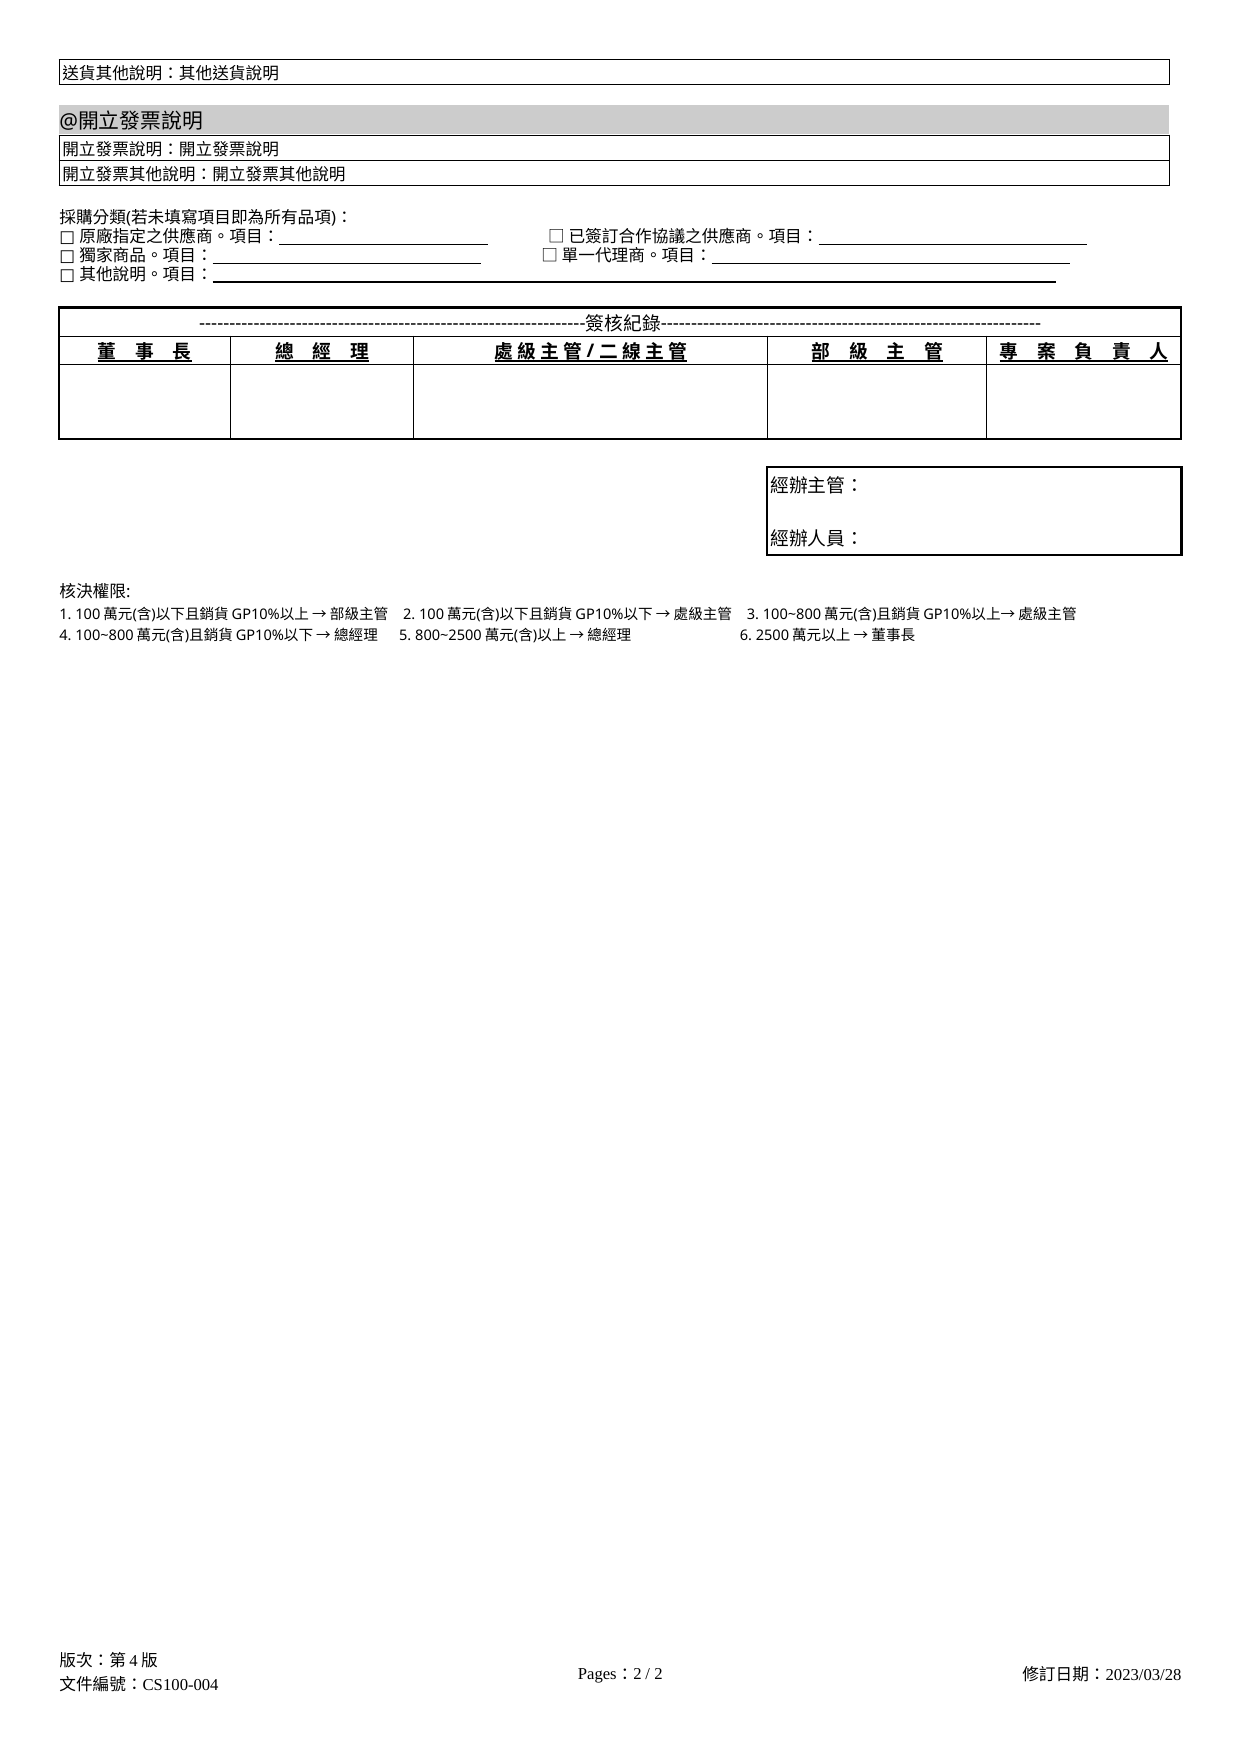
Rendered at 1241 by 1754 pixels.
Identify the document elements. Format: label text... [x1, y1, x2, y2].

table_cell 處 級 主 管 / 二 線 主 管 [414, 337, 767, 364]
text 採購分類(若未填寫項目即為所有品項)： [59, 209, 1181, 227]
text □ 原廠指定之供應商。項目： □ 已簽訂合作協議之供應商。項目： [59, 227, 1181, 246]
table_cell 董 事 長 [60, 337, 230, 364]
table_cell 1. 100萬元(含)以下且銷貨GP10%以上 → 部級主管 2. 100萬元(含)以下且銷貨GP10%以下 → 處級主管 3. 100~800萬元(含)且銷貨GP10%以上→ 處級主管 [59, 603, 1181, 624]
text □ 其他說明。項目： [59, 265, 1181, 284]
table_header @開立發票說明 [59, 105, 1169, 134]
table_header [620, 579, 1181, 603]
table_header 經辦主管： 經辦人員： [768, 468, 1180, 554]
table_header ----------------------------------------------------------------簽核紀錄--------------------------------------------------------------- [60, 309, 1180, 336]
table_cell 專 案 負 責 人 [987, 337, 1180, 364]
table_cell 4. 100~800萬元(含)且銷貨GP10%以下 → 總經理 5. 800~2500萬元(含)以上 → 總經理 6. 2500萬元以上 → 董事長 [59, 624, 1181, 645]
table_cell 總 經 理 [231, 337, 413, 364]
table_cell [987, 365, 1180, 438]
table_cell [231, 365, 413, 438]
table_cell 部 級 主 管 [768, 337, 986, 364]
table_header 開立發票說明：開立發票說明 [60, 136, 1169, 160]
table_header 核決權限: [59, 579, 620, 603]
table_cell 送貨其他說明：其他送貨說明 [60, 60, 1169, 84]
table_cell [768, 365, 986, 438]
text □ 獨家商品。項目： □ 單一代理商。項目： [59, 246, 1181, 265]
table_cell [60, 365, 230, 438]
table_cell [414, 365, 767, 438]
table_cell 開立發票其他說明：開立發票其他說明 [60, 161, 1169, 185]
